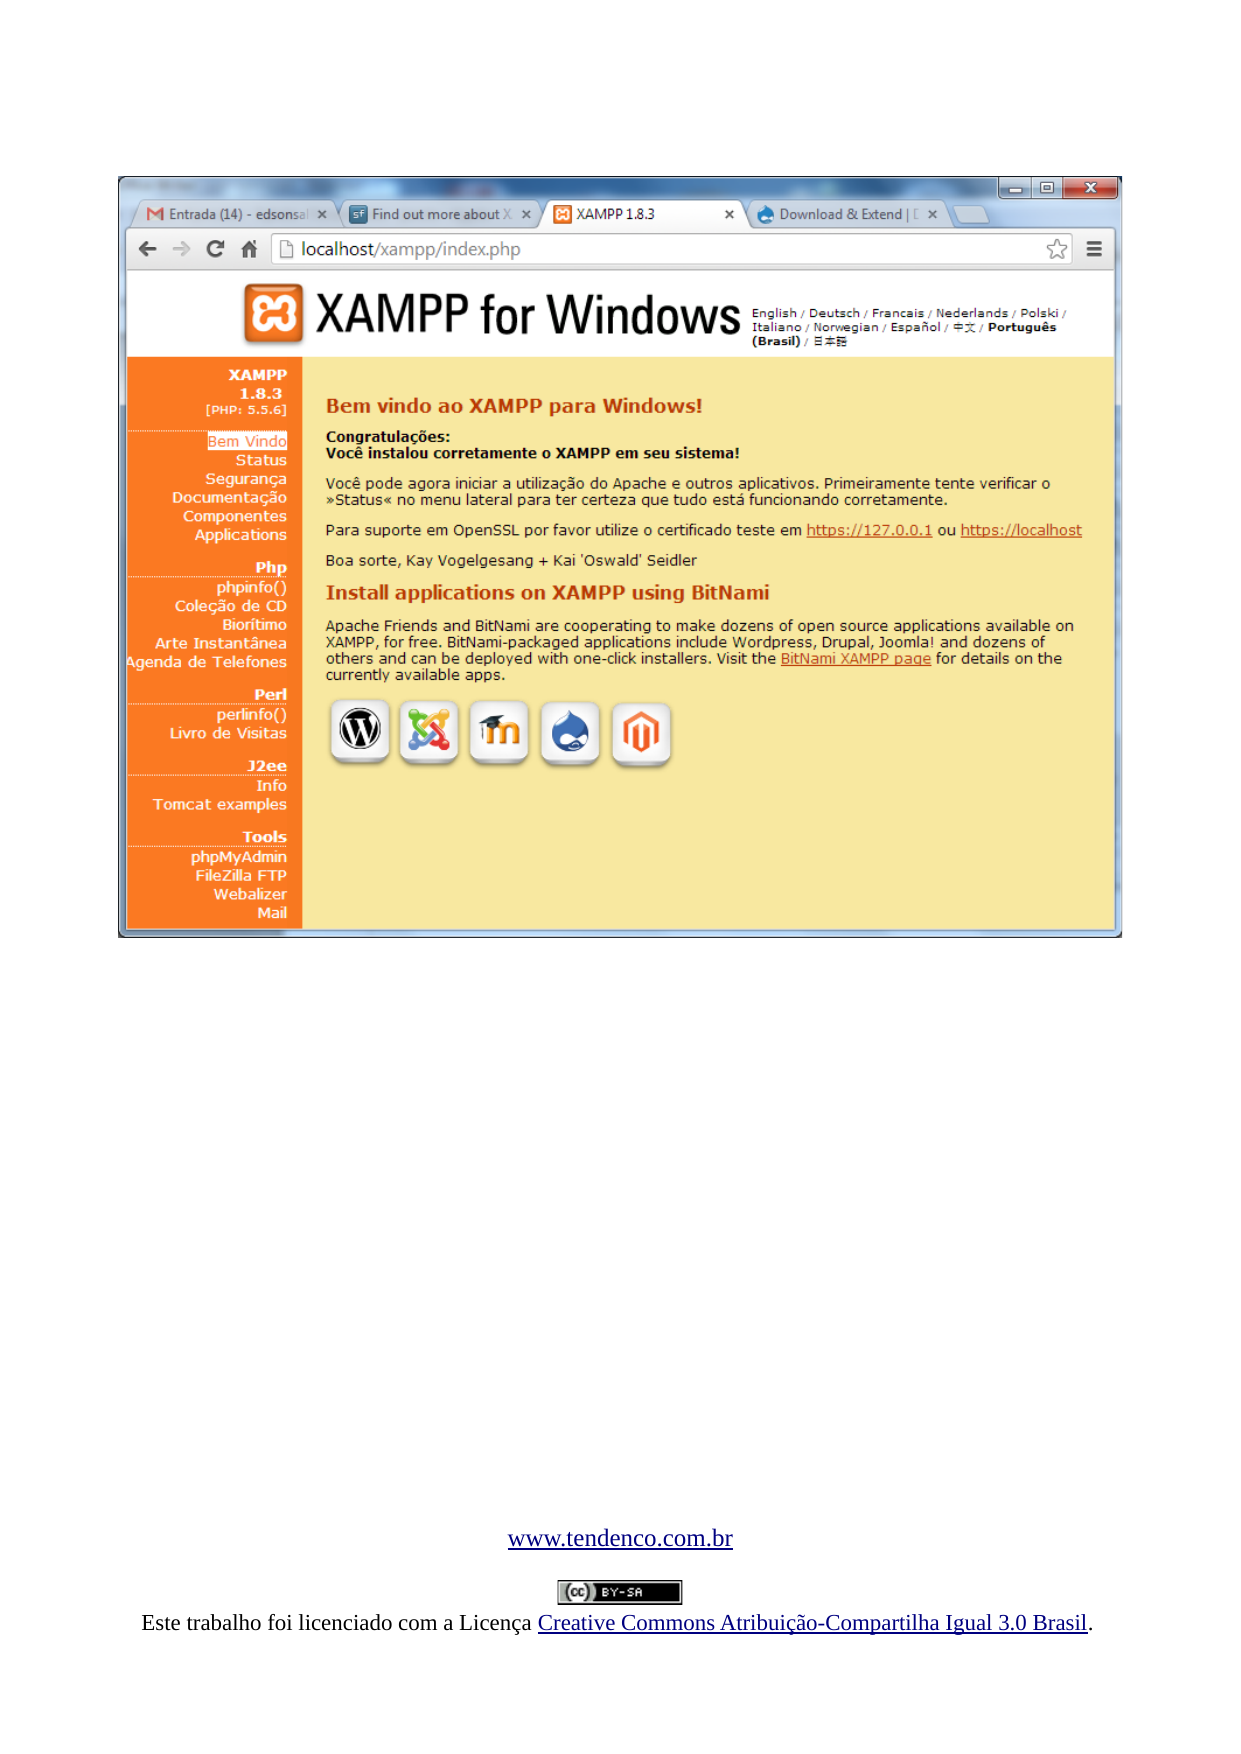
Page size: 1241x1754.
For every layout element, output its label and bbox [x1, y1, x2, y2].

picture [118, 176, 1123, 938]
picture [557, 1580, 683, 1605]
